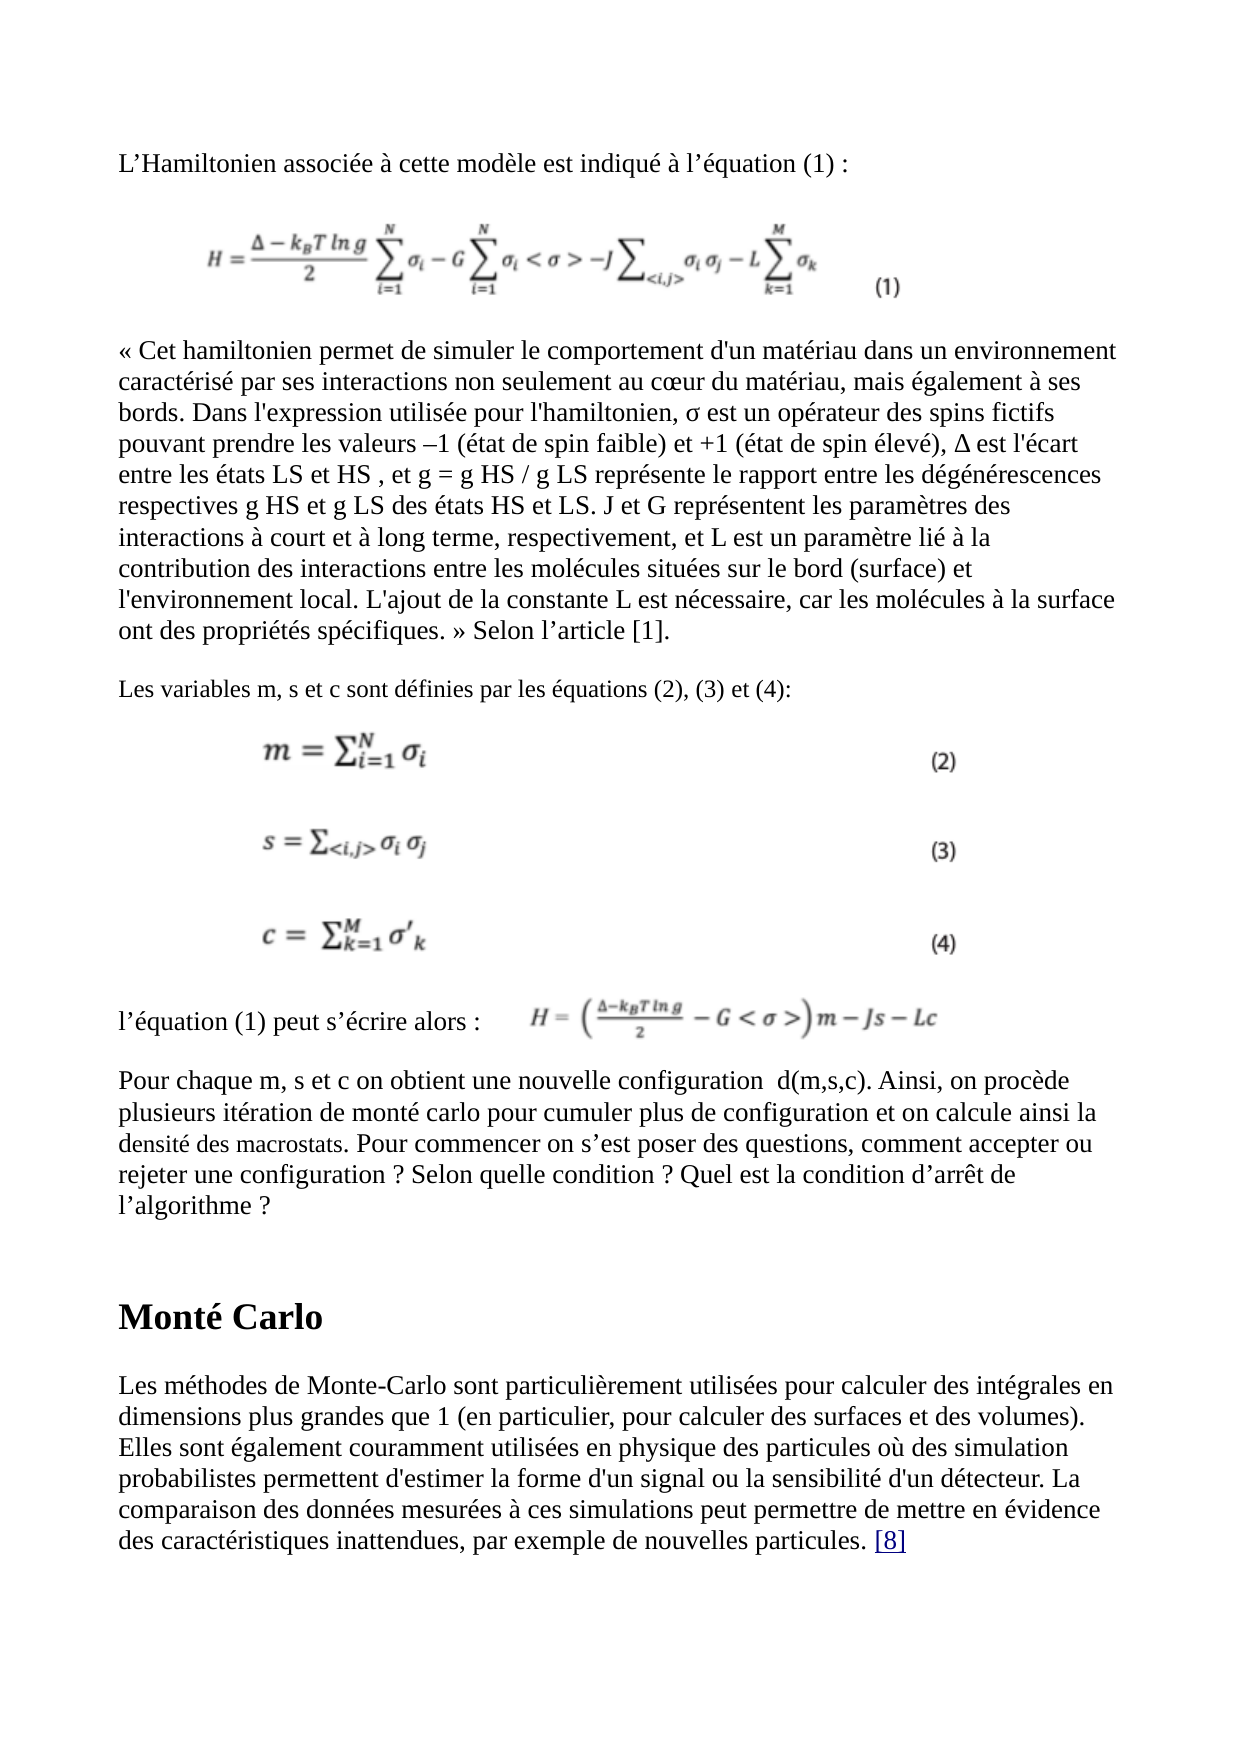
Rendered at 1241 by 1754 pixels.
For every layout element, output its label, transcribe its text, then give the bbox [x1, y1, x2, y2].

text « Cet hamiltonien permet de simuler le comportement d'un matériau dans un environnement caractérisé par ses interactions non seulement au cœur du matériau, mais également à ses bords. Dans l'expression utilisée pour l'hamiltonien, σ est un opérateur des spins fictifs pouvant prendre les valeurs –1 (état de spin faible) et +1 (état de spin élevé), Δ est l'écart entre les états LS et HS , et g = g HS / g LS représente le rapport entre les dégénérescences respectives g HS et g LS des états HS et LS. J et G représentent les paramètres des interactions à court et à long terme, respectivement, et L est un paramètre lié à la contribution des interactions entre les molécules situées sur le bord (surface) et l'environnement local. L'ajout de la constante L est nécessaire, car les molécules à la surface ont des propriétés spécifiques. » Selon l’article [1]. [118, 334, 1122, 645]
text Pour chaque m, s et c on obtient une nouvelle configuration d(m,s,c). Ainsi, on procède plusieurs itération de monté carlo pour cumuler plus de configuration et on calcule ainsi la densité des macrostats. Pour commencer on s’est poser des questions, comment accepter ou rejeter une configuration ? Selon quelle condition ? Quel est la condition d’arrêt de l’algorithme ? [118, 1064, 1122, 1220]
picture [201, 218, 908, 306]
text Les variables m, s et c sont définies par les équations (2), (3) et (4): [118, 674, 1122, 703]
picture [524, 985, 947, 1046]
picture [255, 725, 964, 969]
text l’équation (1) peut s’écrire alors : [118, 1004, 524, 1036]
text Les méthodes de Monte-Carlo sont particulièrement utilisées pour calculer des intégrales en dimensions plus grandes que 1 (en particulier, pour calculer des surfaces et des volumes). Elles sont également couramment utilisées en physique des particules où des simulation probabilistes permettent d'estimer la forme d'un signal ou la sensibilité d'un détecteur. La comparaison des données mesurées à ces simulations peut permettre de mettre en évidence des caractéristiques inattendues, par exemple de nouvelles particules. [8] [118, 1369, 1122, 1556]
text Monté Carlo [118, 1294, 1122, 1338]
text L’Hamiltonien associée à cette modèle est indiqué à l’équation (1) : [118, 147, 1122, 178]
text [947, 1004, 1122, 1036]
